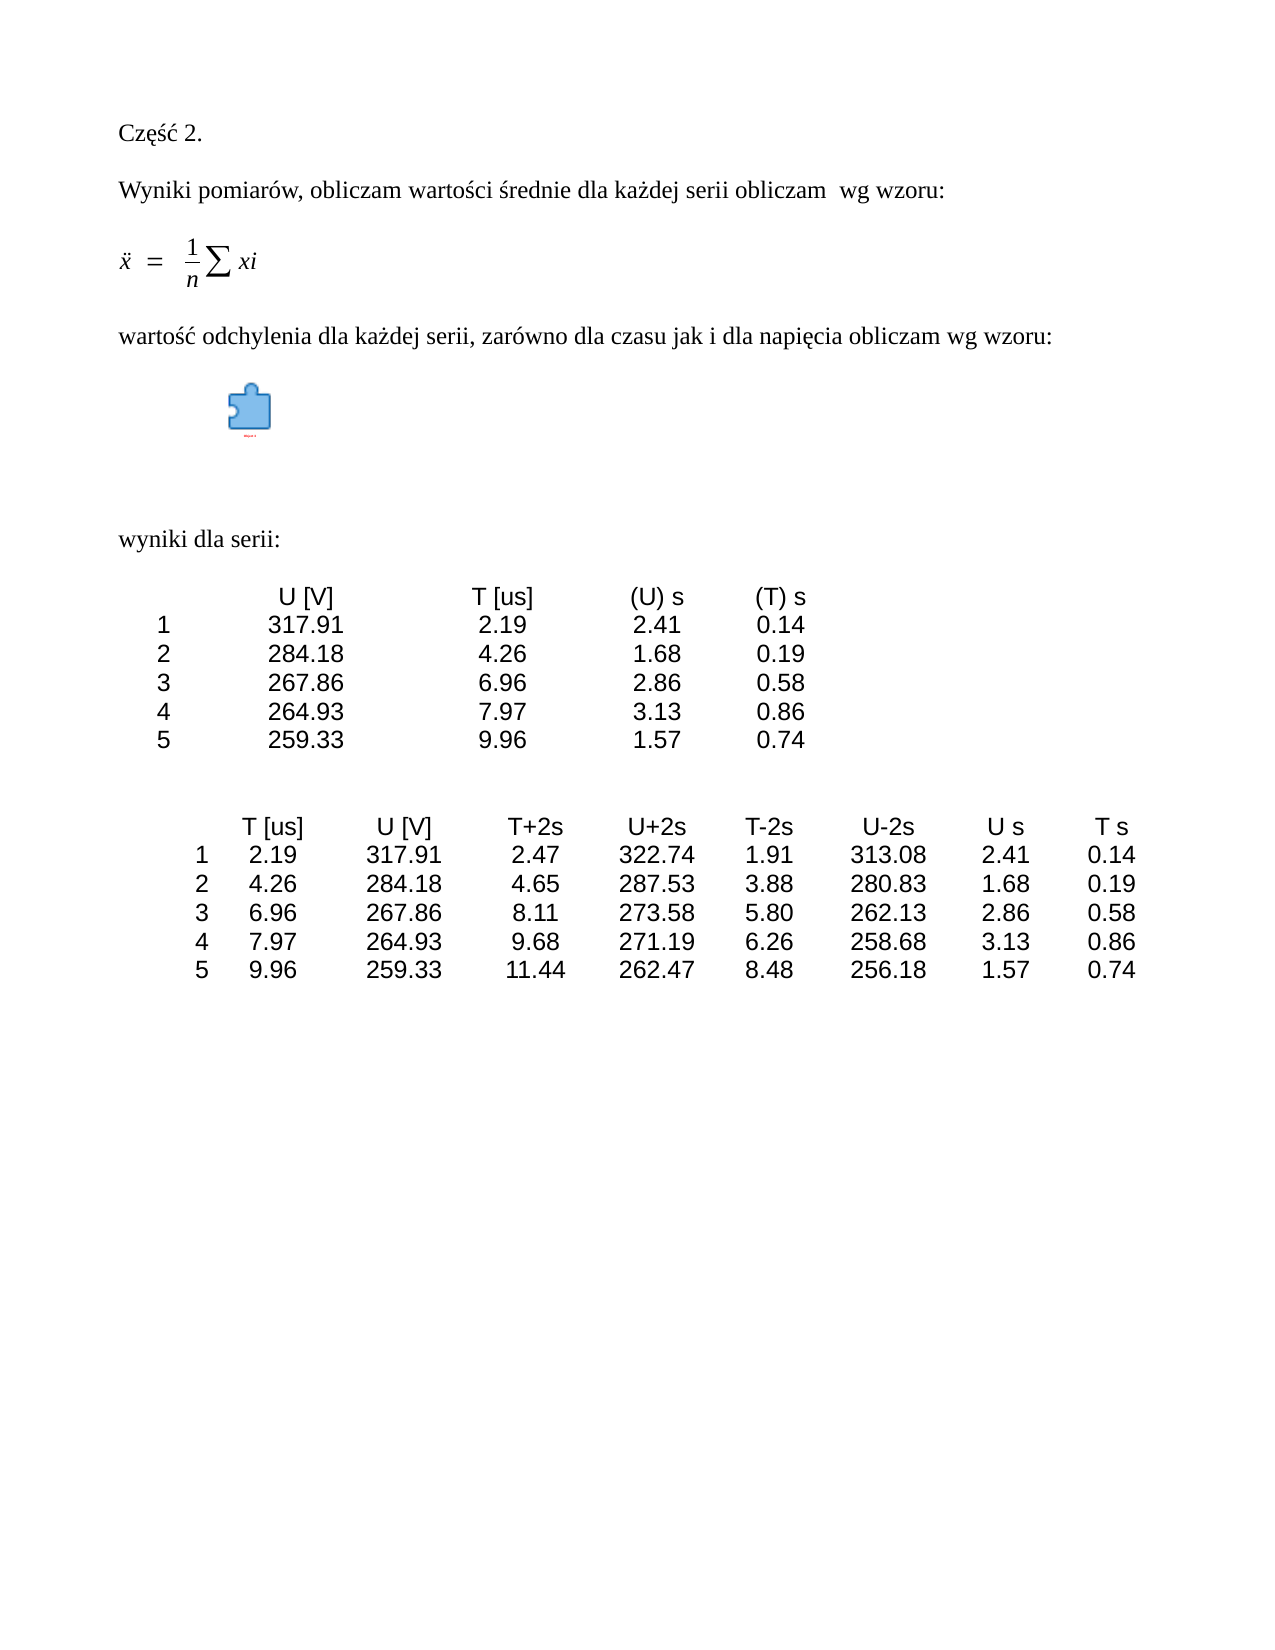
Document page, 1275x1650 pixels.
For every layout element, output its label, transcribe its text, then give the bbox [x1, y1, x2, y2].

table_cell 271.19 [596, 927, 717, 955]
table_cell 11.44 [474, 955, 596, 984]
table_cell 6.26 [718, 927, 821, 955]
table_header U+2s [596, 812, 717, 840]
table_cell 8.11 [474, 898, 596, 927]
table_cell 284.18 [212, 639, 399, 668]
table_cell 4.26 [400, 639, 605, 668]
table_cell 2.86 [956, 898, 1055, 927]
table_cell 0.58 [1055, 898, 1168, 927]
table_cell 3.13 [956, 927, 1055, 955]
table_cell 284.18 [334, 869, 474, 898]
table_header U s [956, 812, 1055, 840]
table_header (U) s [605, 582, 709, 610]
table_cell 6.96 [400, 668, 605, 697]
table_cell 317.91 [334, 840, 474, 869]
table_cell 0.86 [709, 697, 853, 725]
table_cell 2.41 [956, 840, 1055, 869]
table_cell 0.19 [1055, 869, 1168, 898]
table_cell 3.13 [605, 697, 709, 725]
table_cell 4 [115, 697, 212, 725]
table_cell 258.68 [821, 927, 956, 955]
table_cell 3 [115, 898, 212, 927]
table_cell 287.53 [596, 869, 717, 898]
table_header T [us] [400, 582, 605, 610]
table_cell 0.14 [709, 610, 853, 639]
table_cell 1.68 [605, 639, 709, 668]
table_cell 264.93 [212, 697, 399, 725]
text wyniki dla serii: [118, 524, 1157, 553]
table_header U [V] [212, 582, 399, 610]
table_cell 2.41 [605, 610, 709, 639]
table_cell 2.86 [605, 668, 709, 697]
table_cell 1.57 [956, 955, 1055, 984]
table_cell 264.93 [334, 927, 474, 955]
table_cell 2 [115, 639, 212, 668]
table_cell 2.19 [400, 610, 605, 639]
table_cell 267.86 [334, 898, 474, 927]
table_cell 259.33 [334, 955, 474, 984]
table_cell 6.96 [212, 898, 334, 927]
table_cell 9.96 [400, 725, 605, 754]
table_cell 3.88 [718, 869, 821, 898]
table_cell 0.74 [709, 725, 853, 754]
table_cell 9.96 [212, 955, 334, 984]
table_header [115, 812, 212, 840]
table_cell 313.08 [821, 840, 956, 869]
table_header (T) s [709, 582, 853, 610]
table_cell 7.97 [400, 697, 605, 725]
table_cell 1 [115, 610, 212, 639]
table_cell 317.91 [212, 610, 399, 639]
table_cell 5 [115, 725, 212, 754]
table_cell 262.13 [821, 898, 956, 927]
table_cell 0.14 [1055, 840, 1168, 869]
table_cell 256.18 [821, 955, 956, 984]
table_cell 322.74 [596, 840, 717, 869]
table_header U-2s [821, 812, 956, 840]
table_cell 7.97 [212, 927, 334, 955]
table_cell 1.91 [718, 840, 821, 869]
table_cell 259.33 [212, 725, 399, 754]
table_cell 5 [115, 955, 212, 984]
table_cell 2.47 [474, 840, 596, 869]
text wartość odchylenia dla każdej serii, zarówno dla czasu jak i dla napięcia obliczam wg wzoru: [118, 321, 1157, 350]
table_header [115, 582, 212, 610]
table_cell 1.68 [956, 869, 1055, 898]
table_cell 9.68 [474, 927, 596, 955]
table_cell 0.86 [1055, 927, 1168, 955]
table_cell 3 [115, 668, 212, 697]
table_cell 4 [115, 927, 212, 955]
table_cell 1.57 [605, 725, 709, 754]
table_cell 0.74 [1055, 955, 1168, 984]
table_cell 262.47 [596, 955, 717, 984]
table_cell 8.48 [718, 955, 821, 984]
table_header T s [1055, 812, 1168, 840]
table_cell 273.58 [596, 898, 717, 927]
table_header T [us] [212, 812, 334, 840]
table_cell 1 [115, 840, 212, 869]
text Wyniki pomiarów, obliczam wartości średnie dla każdej serii obliczam wg wzoru: [118, 176, 1157, 204]
text Część 2. [118, 118, 1157, 147]
table_header U [V] [334, 812, 474, 840]
table_header T+2s [474, 812, 596, 840]
table_cell 267.86 [212, 668, 399, 697]
table_cell 0.19 [709, 639, 853, 668]
table_cell 280.83 [821, 869, 956, 898]
table_cell 2 [115, 869, 212, 898]
table_header T-2s [718, 812, 821, 840]
table_cell 4.26 [212, 869, 334, 898]
table_cell 5.80 [718, 898, 821, 927]
table_cell 0.58 [709, 668, 853, 697]
table_cell 4.65 [474, 869, 596, 898]
table_cell 2.19 [212, 840, 334, 869]
